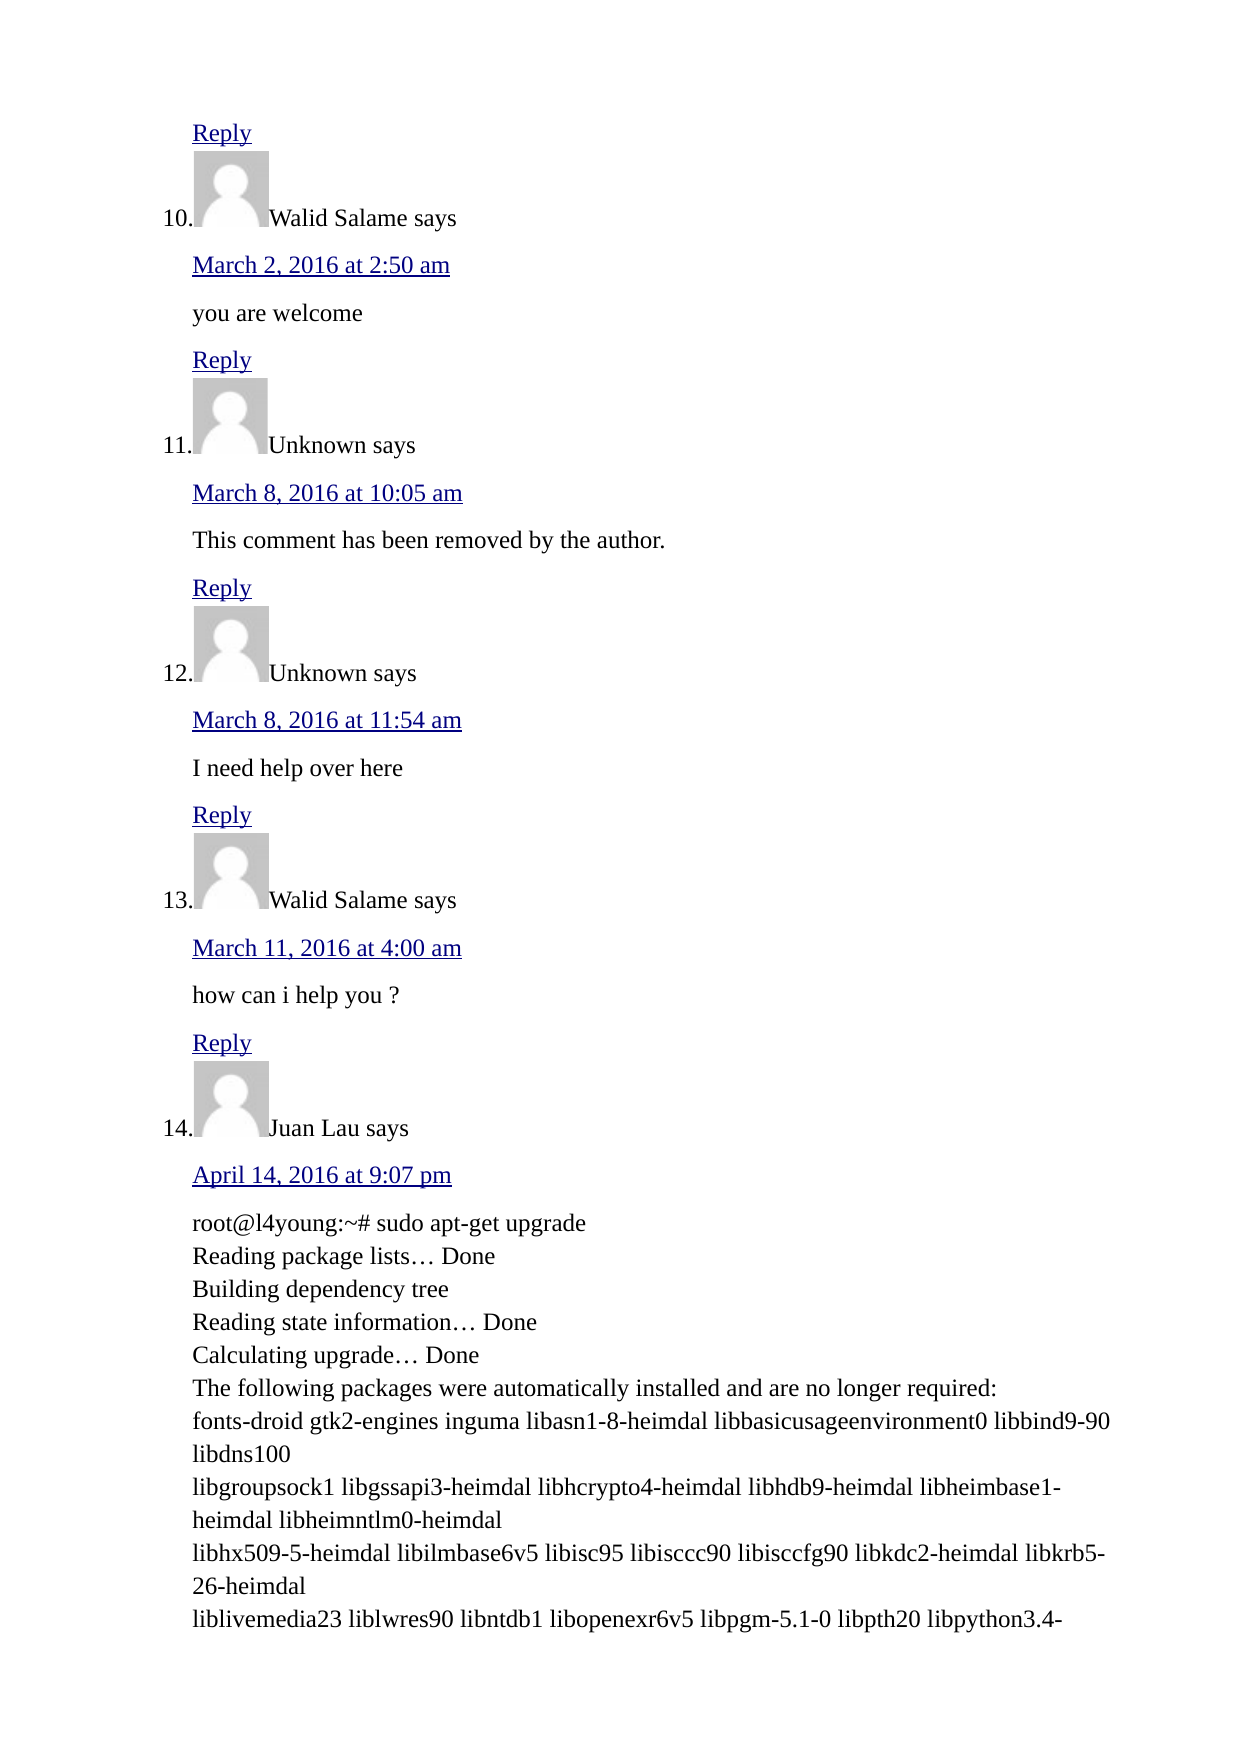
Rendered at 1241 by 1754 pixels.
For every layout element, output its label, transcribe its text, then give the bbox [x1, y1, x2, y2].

list Reply [162, 118, 1122, 147]
picture [193, 833, 269, 909]
list March 11, 2016 at 4:00 am [162, 933, 1122, 962]
list I need help over here 🙂 [162, 753, 1122, 782]
list how can i help you ? [162, 981, 1122, 1009]
list Reply [162, 1028, 1122, 1057]
list you are welcome 🙂 [162, 298, 1122, 327]
picture [193, 606, 269, 682]
list Reply [162, 801, 1122, 829]
list Unknown says [162, 379, 1122, 459]
list root@l4young:~# sudo apt-get upgrade Reading package lists… Done Building dependency tree Reading state information… Done Calculating upgrade… Done The following packages were automatically installed and are no longer required: fonts-droid gtk2-engines inguma libasn1-8-heimdal libbasicusageenvironment0 libbind9-90 libdns100 libgroupsock1 libgssapi3-heimdal libhcrypto4-heimdal libhdb9-heimdal libheimbase1-heimdal libheimntlm0-heimdal libhx509-5-heimdal libilmbase6v5 libisc95 libisccc90 libisccfg90 libkdc2-heimdal libkrb5-26-heimdal liblivemedia23 liblwres90 libntdb1 libopenexr6v5 libpgm-5.1-0 libpth20 libpython3.4- [162, 1208, 1122, 1633]
list Reply [162, 573, 1122, 602]
list Reply [162, 346, 1122, 374]
picture [193, 1061, 269, 1137]
list Walid Salame says [162, 834, 1122, 914]
list March 8, 2016 at 11:54 am [162, 705, 1122, 734]
list March 8, 2016 at 10:05 am [162, 478, 1122, 507]
picture [192, 378, 268, 454]
list This comment has been removed by the author. [162, 526, 1122, 554]
list March 2, 2016 at 2:50 am [162, 250, 1122, 279]
list Walid Salame says [162, 151, 1122, 232]
list Unknown says [162, 606, 1122, 687]
picture [193, 151, 269, 227]
list Juan Lau says [162, 1061, 1122, 1142]
list April 14, 2016 at 9:07 pm [162, 1160, 1122, 1189]
